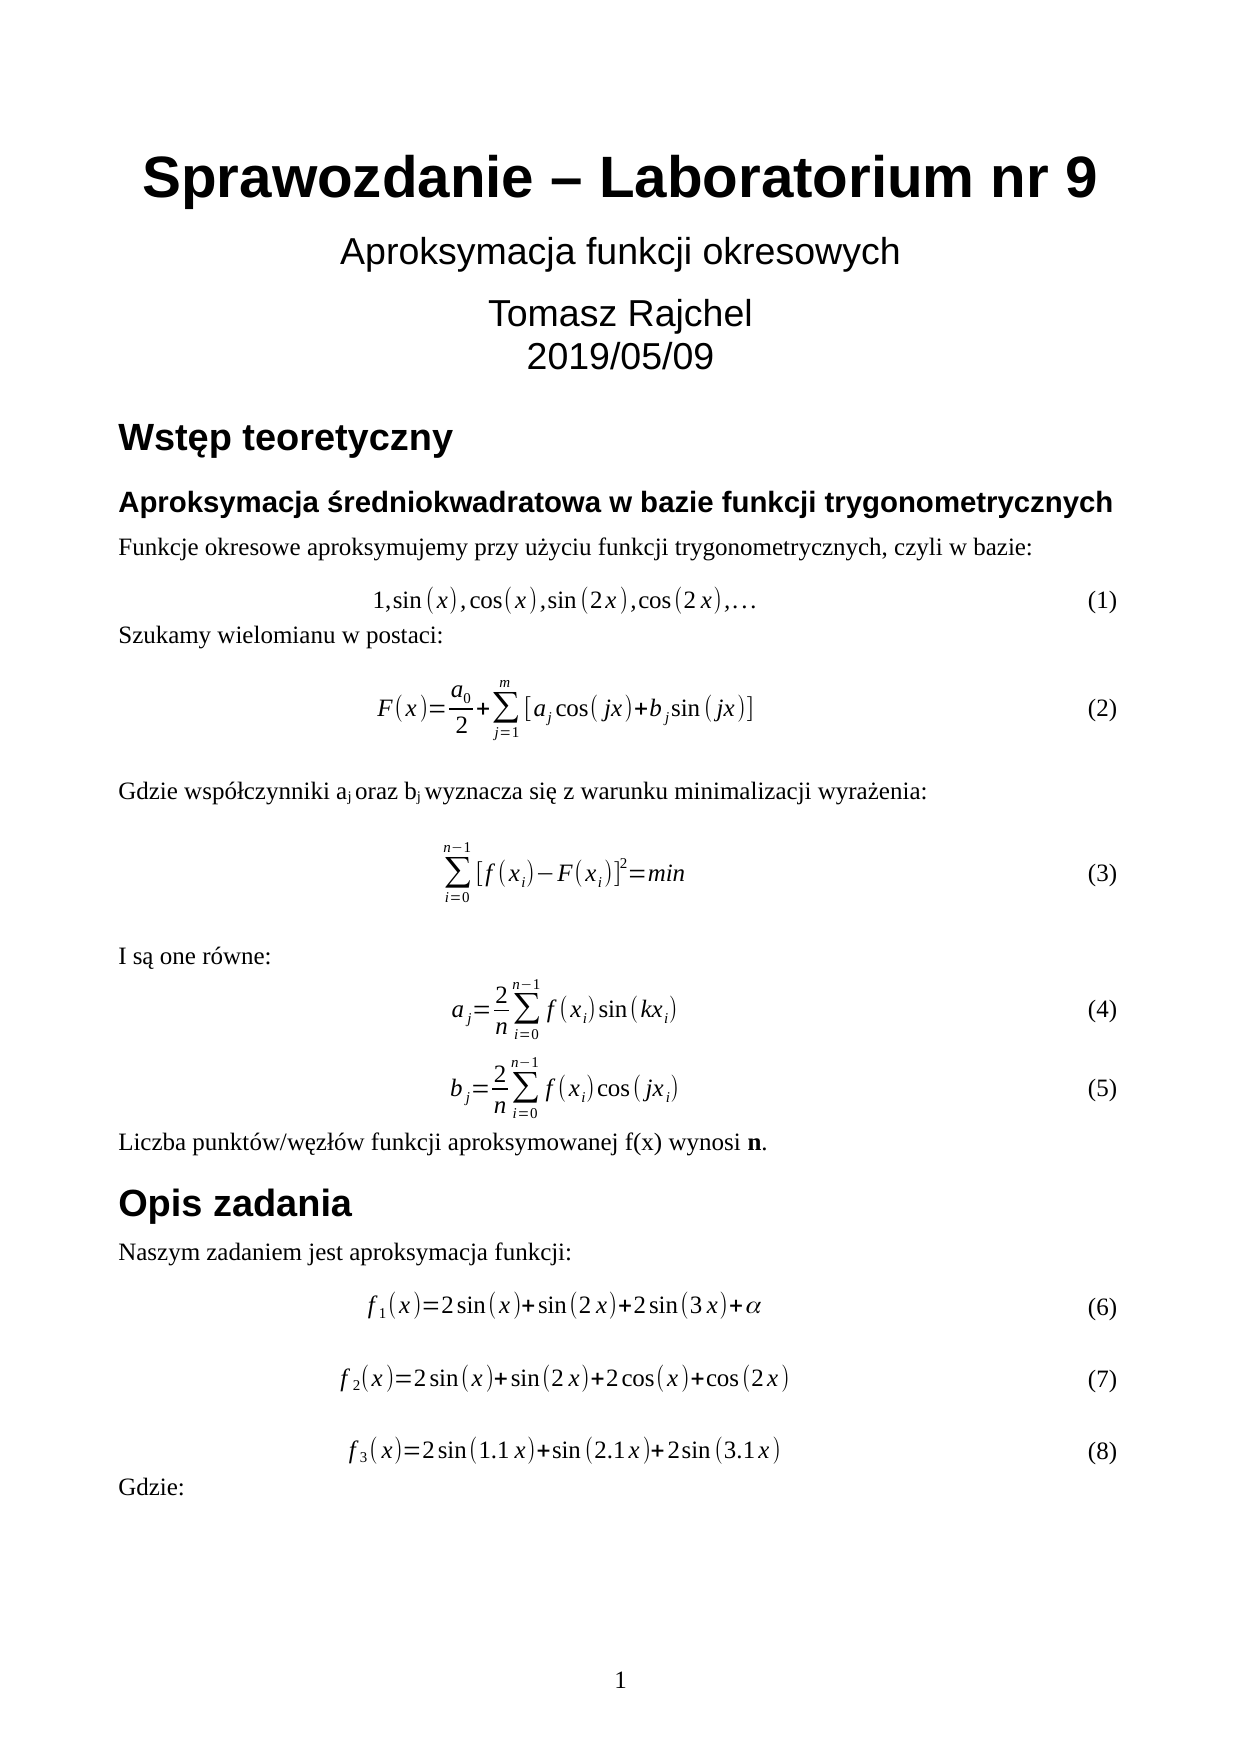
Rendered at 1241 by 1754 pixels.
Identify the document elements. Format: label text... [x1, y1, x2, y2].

title Sprawozdanie – Laboratorium nr 9 [118, 143, 1122, 210]
table_header (3) [1011, 833, 1122, 912]
subtitle Opis zadania [118, 1181, 1122, 1224]
table_header [118, 1357, 1011, 1400]
text Funkcje okresowe aproksymujemy przy użyciu funkcji trygonometrycznych, czyli w bazie: [118, 532, 1122, 560]
table_header [118, 579, 1011, 621]
table_header (7) [1011, 1357, 1122, 1400]
subtitle Tomasz Rajchel 2019/05/09 [118, 291, 1122, 377]
table_header [118, 833, 1011, 912]
table_header [118, 1048, 1011, 1127]
table_header [118, 970, 1011, 1048]
text Gdzie: [118, 1472, 1122, 1501]
subtitle Wstęp teoretyczny [118, 414, 1122, 458]
table_header (2) [1011, 668, 1122, 747]
text Liczba punktów/węzłów funkcji aproksymowanej f(x) wynosi n. [118, 1127, 1122, 1156]
table_header [118, 1429, 1011, 1472]
table_header [118, 668, 1011, 747]
table_header (4) [1011, 970, 1122, 1048]
text Szukamy wielomianu w postaci: [118, 621, 1122, 649]
text Naszym zadaniem jest aproksymacja funkcji: [118, 1237, 1122, 1266]
text Gdzie współczynniki aj oraz bj wyznacza się z warunku minimalizacji wyrażenia: [118, 776, 1122, 804]
table_header (8) [1011, 1429, 1122, 1472]
text I są one równe: [118, 941, 1122, 969]
table_header [118, 1285, 1011, 1328]
subtitle Aproksymacja funkcji okresowych [118, 229, 1122, 272]
subtitle Aproksymacja średniokwadratowa w bazie funkcji trygonometrycznych [118, 485, 1122, 519]
table_header (1) [1011, 579, 1122, 621]
table_header (6) [1011, 1285, 1122, 1328]
table_header (5) [1011, 1048, 1122, 1127]
